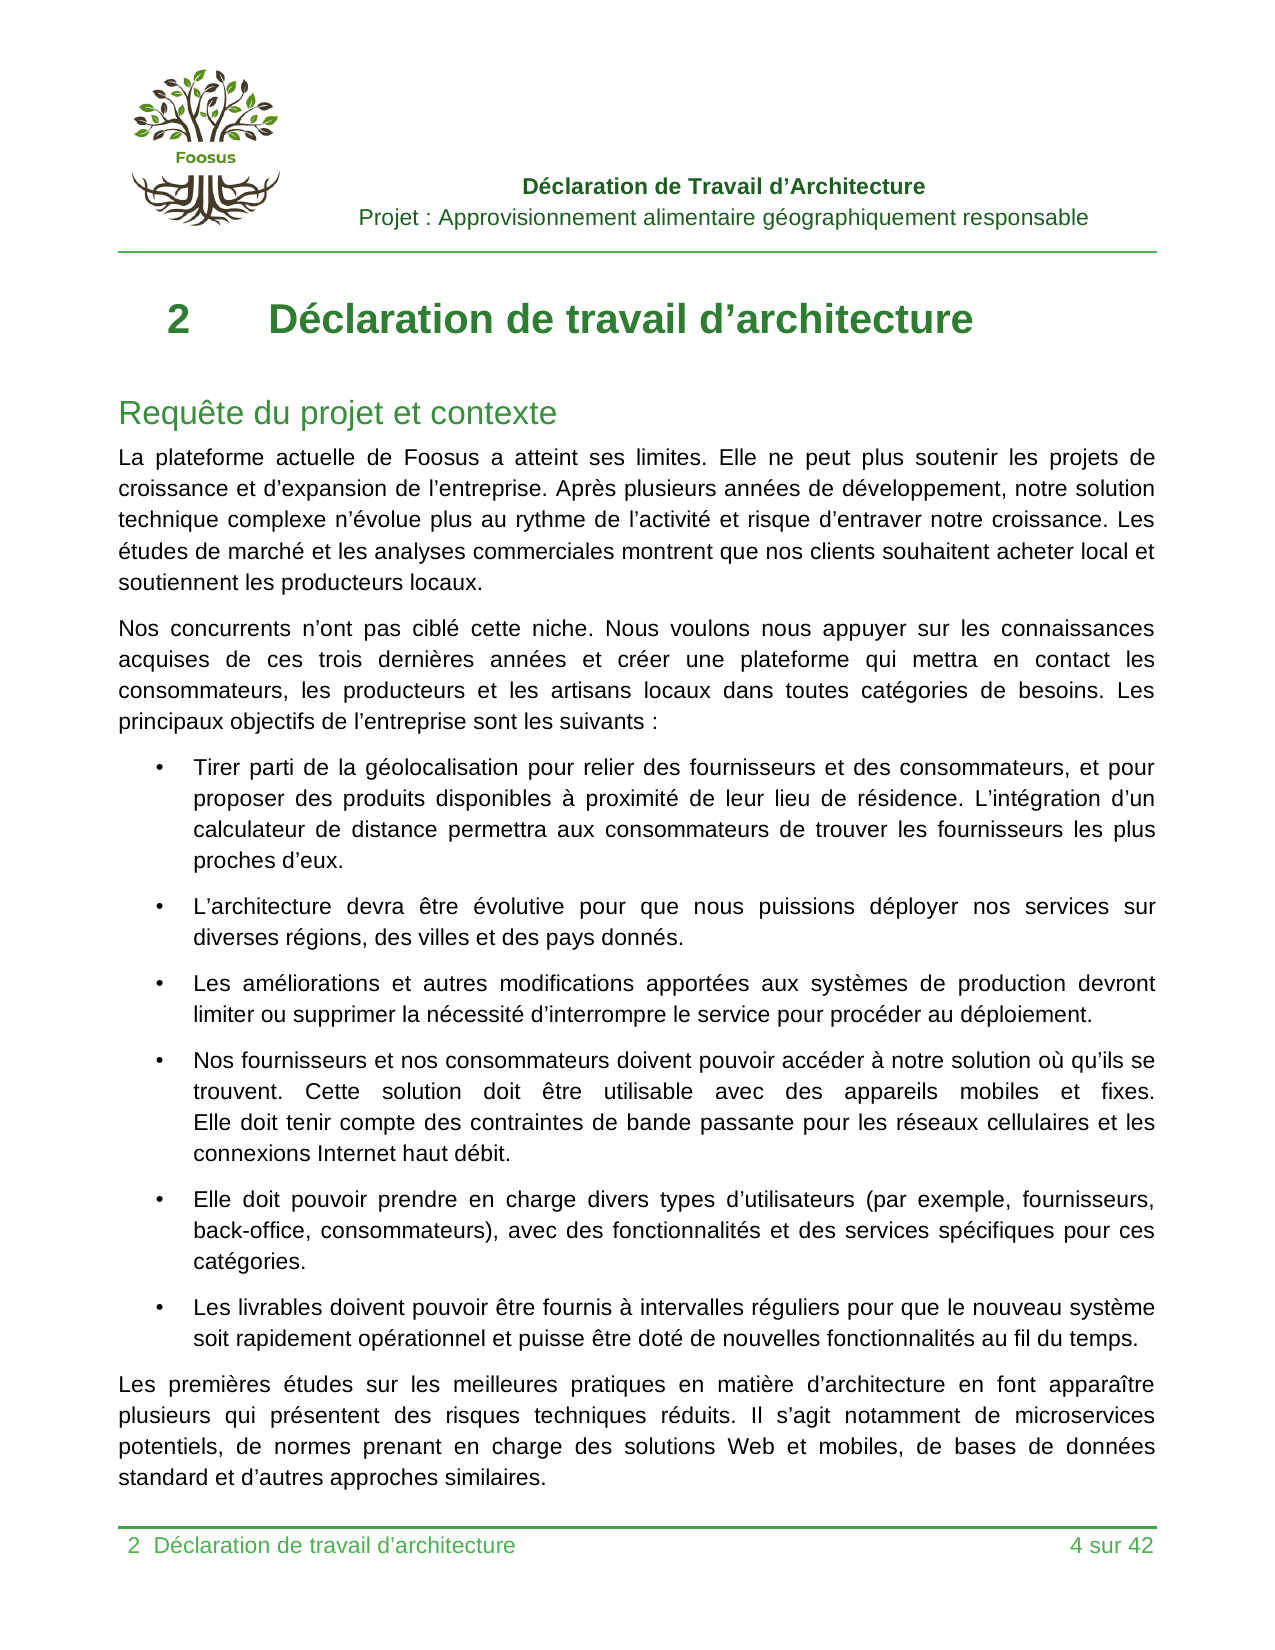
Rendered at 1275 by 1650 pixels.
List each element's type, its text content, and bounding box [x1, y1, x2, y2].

text Les premières études sur les meilleures pratiques en matière d’architecture en font apparaître plusieurs qui présentent des risques techniques réduits. Il s’agit notamment de microservices potentiels, de normes prenant en charge des solutions Web et mobiles, de bases de données standard et d’autres approches similaires. [118, 1370, 1157, 1491]
list Les livrables doivent pouvoir être fournis à intervalles réguliers pour que le nouveau système soit rapidement opérationnel et puisse être doté de nouvelles fonctionnalités au fil du temps. [156, 1293, 1157, 1351]
picture [123, 64, 288, 231]
list Elle doit pouvoir prendre en charge divers types d’utilisateurs (par exemple, fournisseurs, back-office, consommateurs), avec des fonctionnalités et des services spécifiques pour ces catégories. [156, 1185, 1157, 1274]
subtitle Requête du projet et contexte [118, 392, 1157, 431]
text La plateforme actuelle de Foosus a atteint ses limites. Elle ne peut plus soutenir les projets de croissance et d’expansion de l’entreprise. Après plusieurs années de développement, notre solution technique complexe n’évolue plus au rythme de l’activité et risque d’entraver notre croissance. Les études de marché et les analyses commerciales montrent que nos clients souhaitent acheter local et soutiennent les producteurs locaux. [118, 443, 1157, 595]
list Nos fournisseurs et nos consommateurs doivent pouvoir accéder à notre solution où qu’ils se trouvent. Cette solution doit être utilisable avec des appareils mobiles et fixes. Elle doit tenir compte des contraintes de bande passante pour les réseaux cellulaires et les connexions Internet haut débit. [156, 1046, 1157, 1166]
list Tirer parti de la géolocalisation pour relier des fournisseurs et des consommateurs, et pour proposer des produits disponibles à proximité de leur lieu de résidence. L’intégration d’un calculateur de distance permettra aux consommateurs de trouver les fournisseurs les plus proches d’eux. [156, 753, 1157, 873]
list Les améliorations et autres modifications apportées aux systèmes de production devront limiter ou supprimer la nécessité d’interrompre le service pour procéder au déploiement. [156, 969, 1157, 1027]
text Nos concurrents n’ont pas ciblé cette niche. Nous voulons nous appuyer sur les connaissances acquises de ces trois dernières années et créer une plateforme qui mettra en contact les consommateurs, les producteurs et les artisans locaux dans toutes catégories de besoins. Les principaux objectifs de l’entreprise sont les suivants : [118, 614, 1157, 734]
subtitle Déclaration de travail d’architecture [155, 294, 1157, 342]
list L’architecture devra être évolutive pour que nous puissions déployer nos services sur diverses régions, des villes et des pays donnés. [156, 892, 1157, 950]
